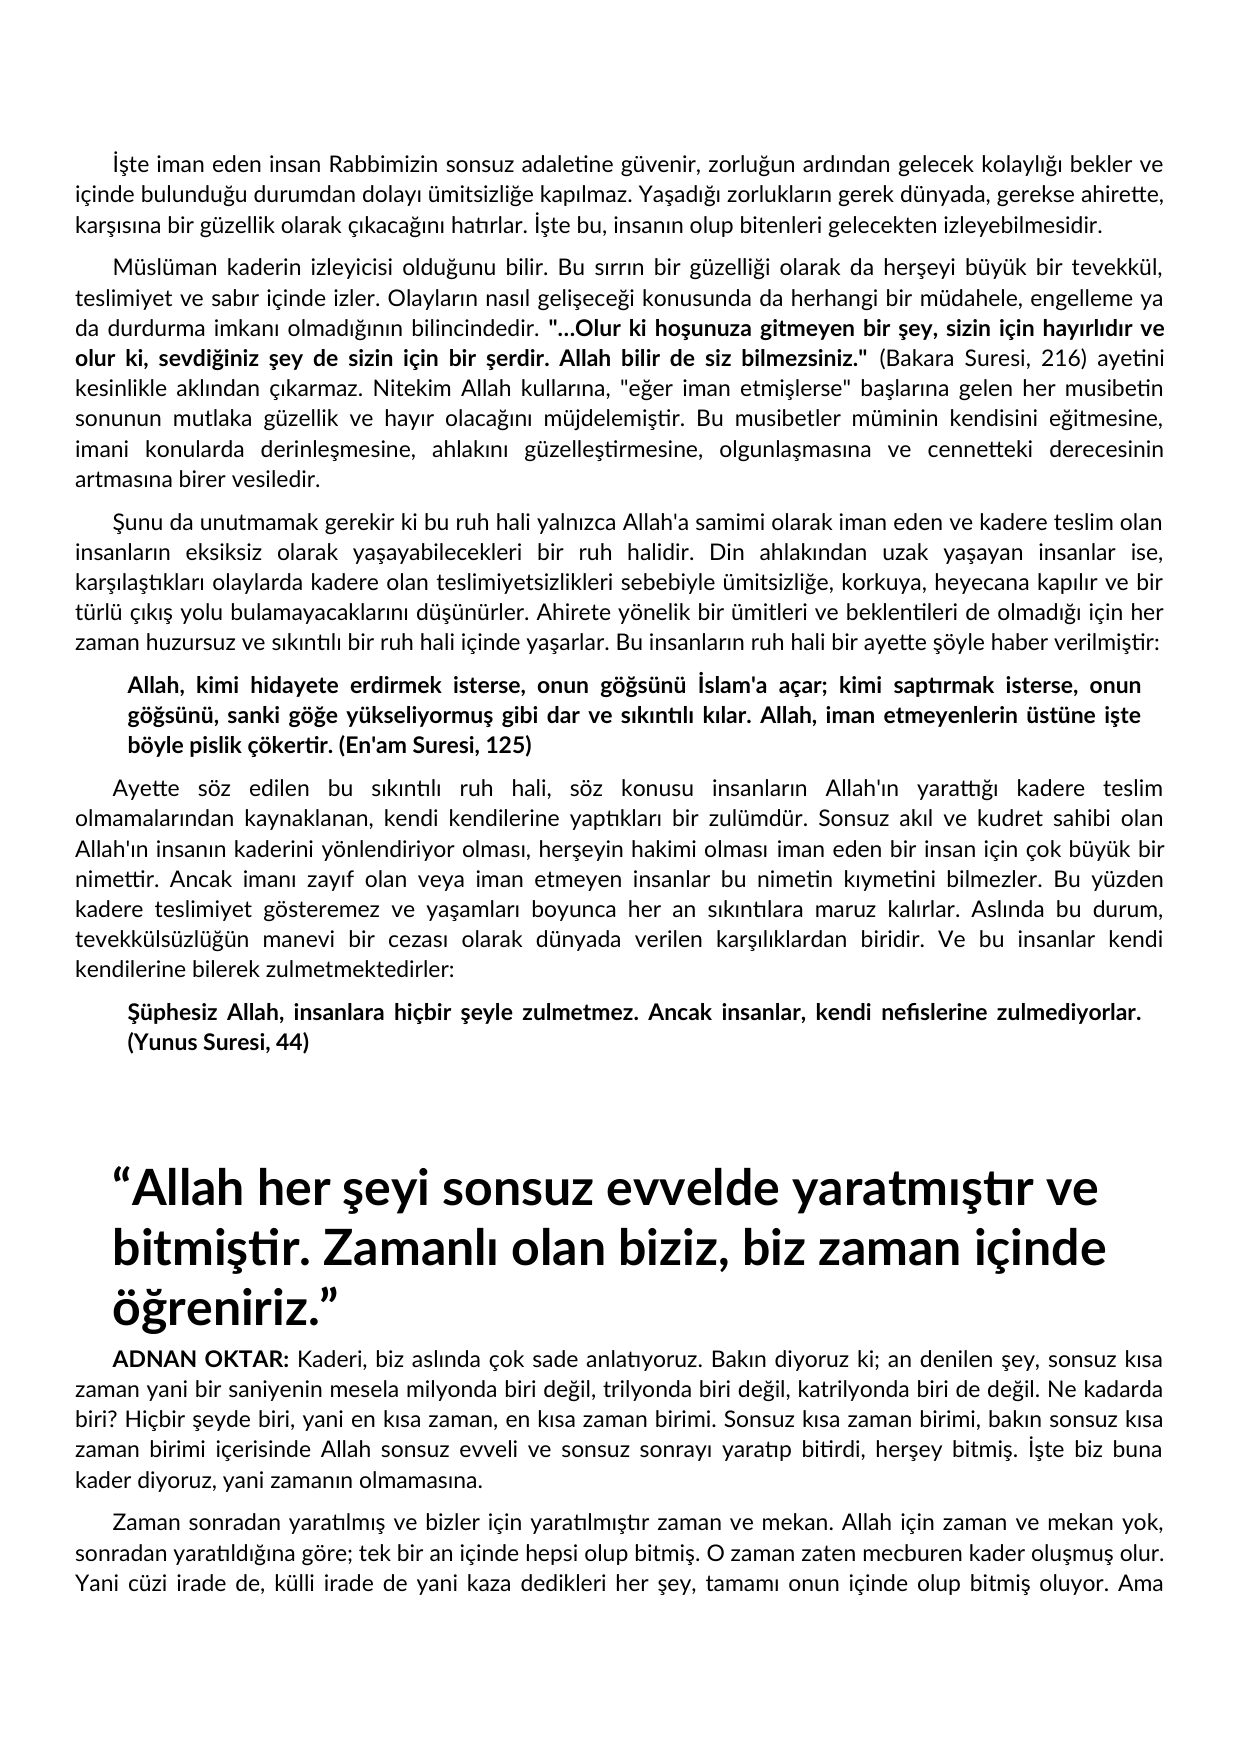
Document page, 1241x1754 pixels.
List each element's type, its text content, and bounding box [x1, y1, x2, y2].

text Ayette söz edilen bu sıkıntılı ruh hali, söz konusu insanların Allah'ın yarattığı kadere teslim olmamalarından kaynaklanan, kendi kendilerine yaptıkları bir zulümdür. Sonsuz akıl ve kudret sahibi olan Allah'ın insanın kaderini yönlendiriyor olması, herşeyin hakimi olması iman eden bir insan için çok büyük bir nimettir. Ancak imanı zayıf olan veya iman etmeyen insanlar bu nimetin kıymetini bilmezler. Bu yüzden kadere teslimiyet gösteremez ve yaşamları boyunca her an sıkıntılara maruz kalırlar. Aslında bu durum, tevekkülsüzlüğün manevi bir cezası olarak dünyada verilen karşılıklardan biridir. Ve bu insanlar kendi kendilerine bilerek zulmetmektedirler: [75, 774, 1165, 983]
text Şüphesiz Allah, insanlara hiçbir şeyle zulmetmez. Ancak insanlar, kendi nefislerine zulmediyorlar. (Yunus Suresi, 44) [127, 998, 1143, 1056]
text Şunu da unutmamak gerekir ki bu ruh hali yalnızca Allah'a samimi olarak iman eden ve kadere teslim olan insanların eksiksiz olarak yaşayabilecekleri bir ruh halidir. Din ahlakından uzak yaşayan insanlar ise, karşılaştıkları olaylarda kadere olan teslimiyetsizlikleri sebebiyle ümitsizliğe, korkuya, heyecana kapılır ve bir türlü çıkış yolu bulamayacaklarını düşünürler. Ahirete yönelik bir ümitleri ve beklentileri de olmadığı için her zaman huzursuz ve sıkıntılı bir ruh hali içinde yaşarlar. Bu insanların ruh hali bir ayette şöyle haber verilmiştir: [75, 507, 1165, 656]
text Zaman sonradan yaratılmış ve bizler için yaratılmıştır zaman ve mekan. Allah için zaman ve mekan yok, sonradan yaratıldığına göre; tek bir an içinde hepsi olup bitmiş. O zaman zaten mecburen kader oluşmuş olur. Yani cüzi irade de, külli irade de yani kaza dedikleri her şey, tamamı onun içinde olup bitmiş oluyor. Ama [75, 1508, 1165, 1596]
text İşte iman eden insan Rabbimizin sonsuz adaletine güvenir, zorluğun ardından gelecek kolaylığı bekler ve içinde bulunduğu durumdan dolayı ümitsizliğe kapılmaz. Yaşadığı zorlukların gerek dünyada, gerekse ahirette, karşısına bir güzellik olarak çıkacağını hatırlar. İşte bu, insanın olup bitenleri gelecekten izleyebilmesidir. [75, 150, 1165, 238]
subtitle “Allah her şeyi sonsuz evvelde yaratmıştır ve bitmiştir. Zamanlı olan biziz, biz zaman içinde öğreniriz.” [112, 1156, 1165, 1336]
text Allah, kimi hidayete erdirmek isterse, onun göğsünü İslam'a açar; kimi saptırmak isterse, onun göğsünü, sanki göğe yükseliyormuş gibi dar ve sıkıntılı kılar. Allah, iman etmeyenlerin üstüne işte böyle pislik çökertir. (En'am Suresi, 125) [127, 671, 1143, 759]
text ADNAN OKTAR: Kaderi, biz aslında çok sade anlatıyoruz. Bakın diyoruz ki; an denilen şey, sonsuz kısa zaman yani bir saniyenin mesela milyonda biri değil, trilyonda biri değil, katrilyonda biri de değil. Ne kadarda biri? Hiçbir şeyde biri, yani en kısa zaman, en kısa zaman birimi. Sonsuz kısa zaman birimi, bakın sonsuz kısa zaman birimi içerisinde Allah sonsuz evveli ve sonsuz sonrayı yaratıp bitirdi, herşey bitmiş. İşte biz buna kader diyoruz, yani zamanın olmamasına. [75, 1344, 1165, 1493]
text Müslüman kaderin izleyicisi olduğunu bilir. Bu sırrın bir güzelliği olarak da herşeyi büyük bir tevekkül, teslimiyet ve sabır içinde izler. Olayların nasıl gelişeceği konusunda da herhangi bir müdahele, engelleme ya da durdurma imkanı olmadığının bilincindedir. "…Olur ki hoşunuza gitmeyen bir şey, sizin için hayırlıdır ve olur ki, sevdiğiniz şey de sizin için bir şerdir. Allah bilir de siz bilmezsiniz." (Bakara Suresi, 216) ayetini kesinlikle aklından çıkarmaz. Nitekim Allah kullarına, "eğer iman etmişlerse" başlarına gelen her musibetin sonunun mutlaka güzellik ve hayır olacağını müjdelemiştir. Bu musibetler müminin kendisini eğitmesine, imani konularda derinleşmesine, ahlakını güzelleştirmesine, olgunlaşmasına ve cennetteki derecesinin artmasına birer vesiledir. [75, 253, 1165, 492]
